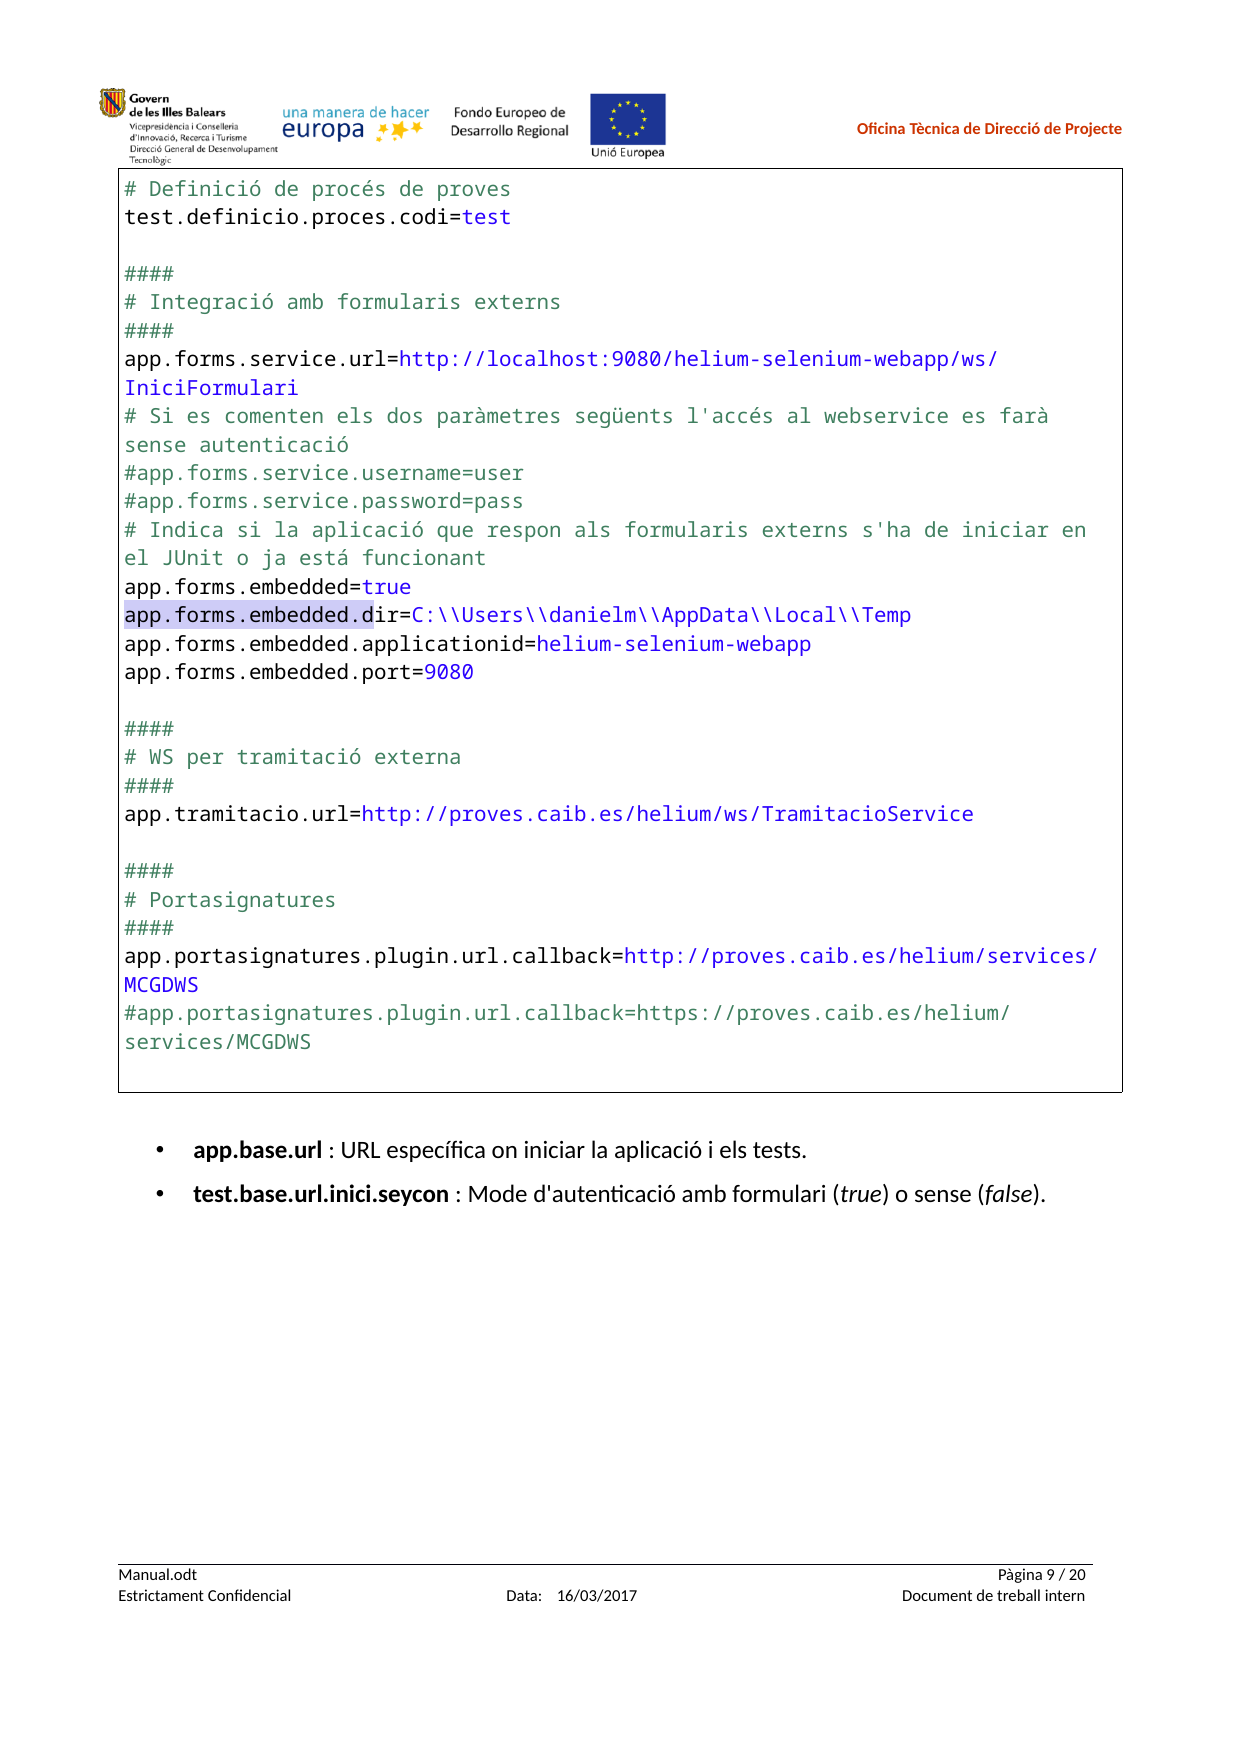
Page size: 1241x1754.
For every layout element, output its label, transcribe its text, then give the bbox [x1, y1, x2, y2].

list test.base.url.inici.seycon : Mode d'autenticació amb formulari (true) o sense (false). [156, 1178, 1122, 1208]
picture [99, 87, 668, 166]
table_header # Definició de procés de proves test.definicio.proces.codi=test #### # Integració amb formularis externs #### app.forms.service.url=http://localhost:9080/helium-selenium-webapp/ws/IniciFormulari # Si es comenten els dos paràmetres següents l'accés al webservice es farà sense autenticació #app.forms.service.username=user #app.forms.service.password=pass # Indica si la aplicació que respon als formularis externs s'ha de iniciar en el JUnit o ja está funcionant app.forms.embedded=true app.forms.embedded.dir=C:\\Users\\danielm\\AppData\\Local\\Temp app.forms.embedded.applicationid=helium-selenium-webapp app.forms.embedded.port=9080 #### # WS per tramitació externa #### app.tramitacio.url=http://proves.caib.es/helium/ws/TramitacioService #### # Portasignatures #### app.portasignatures.plugin.url.callback=http://proves.caib.es/helium/services/MCGDWS #app.portasignatures.plugin.url.callback=https://proves.caib.es/helium/services/MCGDWS [119, 169, 1122, 1092]
list app.base.url : URL específica on iniciar la aplicació i els tests. [156, 1135, 1122, 1165]
